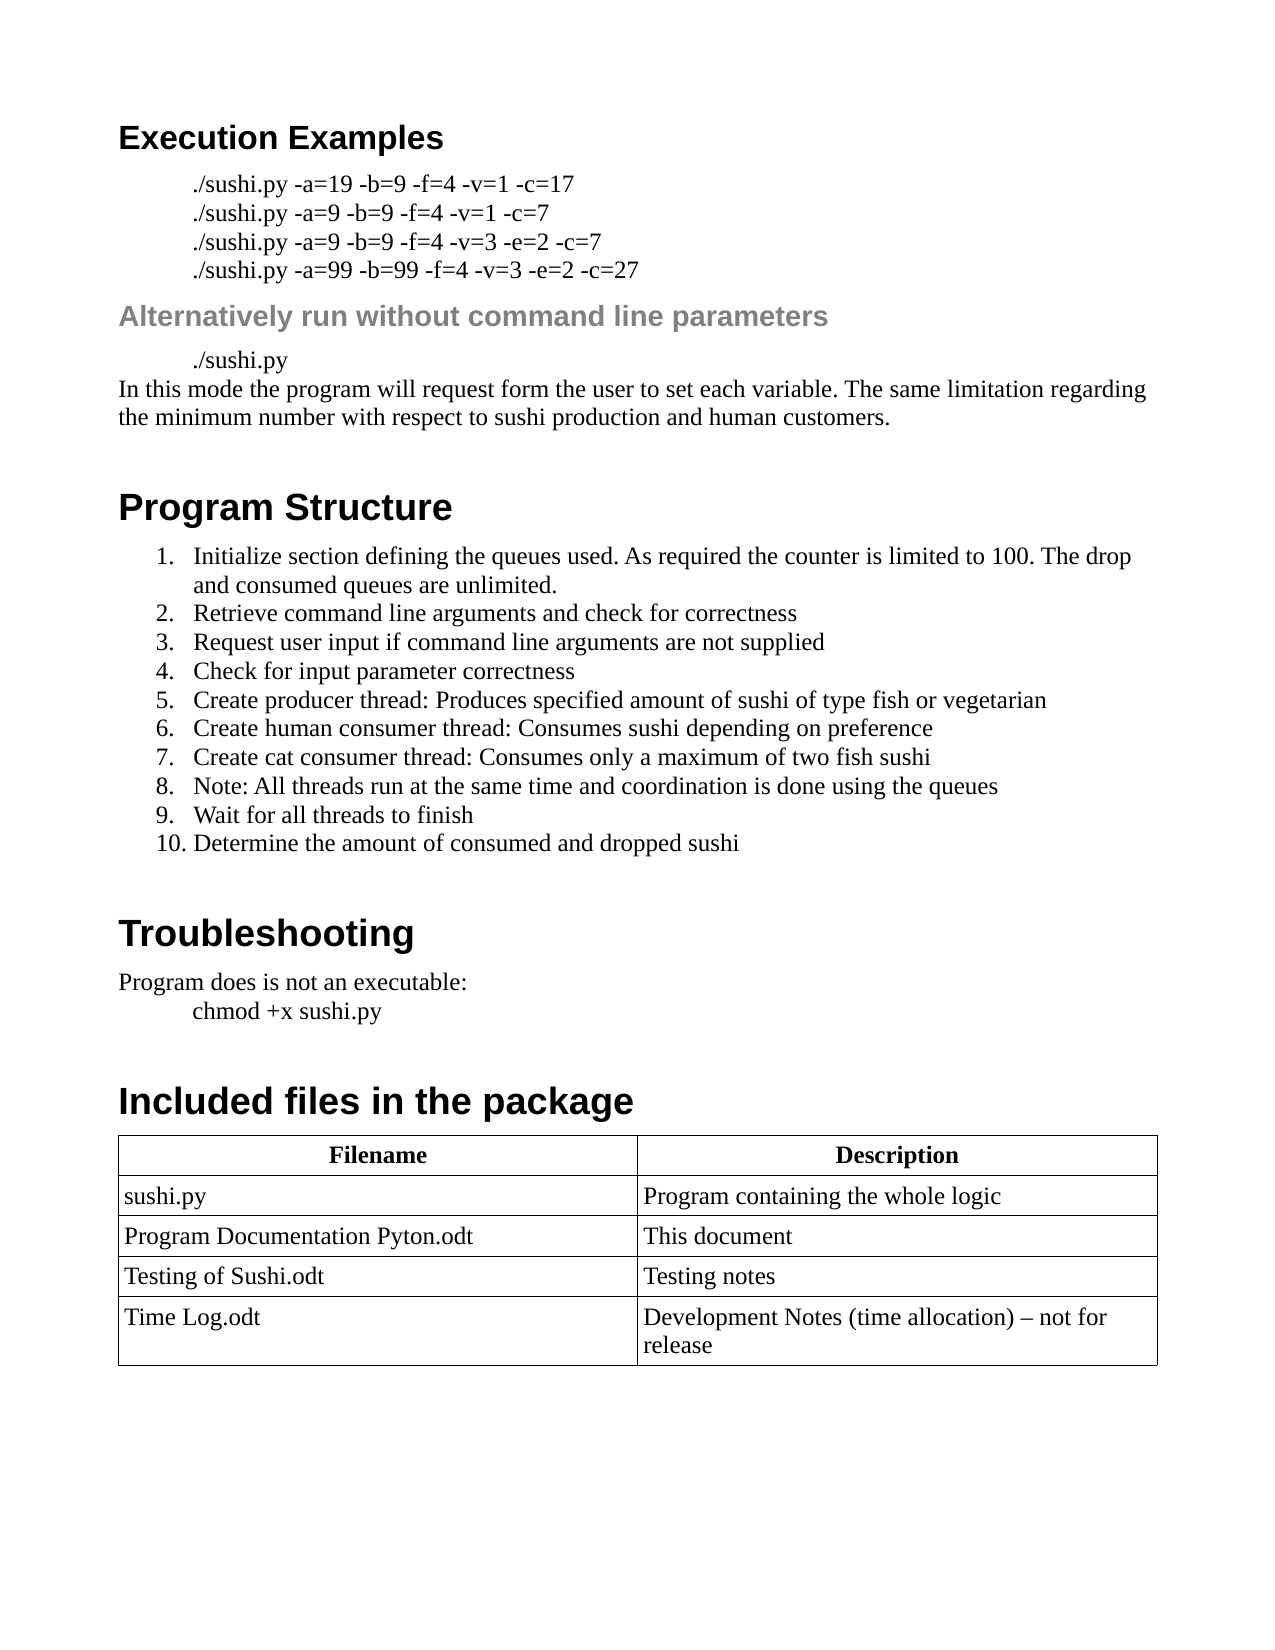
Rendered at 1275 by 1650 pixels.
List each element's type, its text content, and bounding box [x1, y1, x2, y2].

table_cell Program containing the whole logic [638, 1176, 1157, 1215]
list Check for input parameter correctness [156, 656, 1157, 685]
list Determine the amount of consumed and dropped sushi [156, 828, 1157, 857]
subtitle Alternatively run without command line parameters [118, 299, 1157, 332]
text Program does is not an executable: [118, 967, 1157, 996]
table_cell This document [638, 1216, 1157, 1256]
list Note: All threads run at the same time and coordination is done using the queues [156, 771, 1157, 800]
subtitle Execution Examples [118, 118, 1157, 157]
table_header Description [638, 1136, 1157, 1175]
table_cell sushi.py [119, 1176, 637, 1215]
subtitle Included files in the package [118, 1078, 1157, 1122]
table_cell Testing notes [638, 1257, 1157, 1296]
list Request user input if command line arguments are not supplied [156, 627, 1157, 656]
text ./sushi.py -a=99 -b=99 -f=4 -v=3 -e=2 -c=27 [192, 256, 1157, 284]
text ./sushi.py -a=9 -b=9 -f=4 -v=3 -e=2 -c=7 [192, 227, 1157, 256]
list Create cat consumer thread: Consumes only a maximum of two fish sushi [156, 742, 1157, 771]
subtitle Program Structure [118, 485, 1157, 528]
text ./sushi.py -a=19 -b=9 -f=4 -v=1 -c=17 [192, 169, 1157, 198]
list Retrieve command line arguments and check for correctness [156, 598, 1157, 627]
table_cell Development Notes (time allocation) – not for release [638, 1297, 1157, 1365]
subtitle Troubleshooting [118, 911, 1157, 955]
table_cell Time Log.odt [119, 1297, 637, 1365]
list Create producer thread: Produces specified amount of sushi of type fish or vegetarian [156, 685, 1157, 713]
list Create human consumer thread: Consumes sushi depending on preference [156, 713, 1157, 742]
text chmod +x sushi.py [118, 996, 1157, 1025]
table_cell Program Documentation Pyton.odt [119, 1216, 637, 1256]
text ./sushi.py -a=9 -b=9 -f=4 -v=1 -c=7 [192, 198, 1157, 227]
table_header Filename [119, 1136, 637, 1175]
text In this mode the program will request form the user to set each variable. The same limitation regarding the minimum number with respect to sushi production and human customers. [118, 374, 1157, 431]
text ./sushi.py [118, 345, 1157, 374]
list Initialize section defining the queues used. As required the counter is limited to 100. The drop and consumed queues are unlimited. [156, 541, 1157, 598]
list Wait for all threads to finish [156, 800, 1157, 828]
table_cell Testing of Sushi.odt [119, 1257, 637, 1296]
